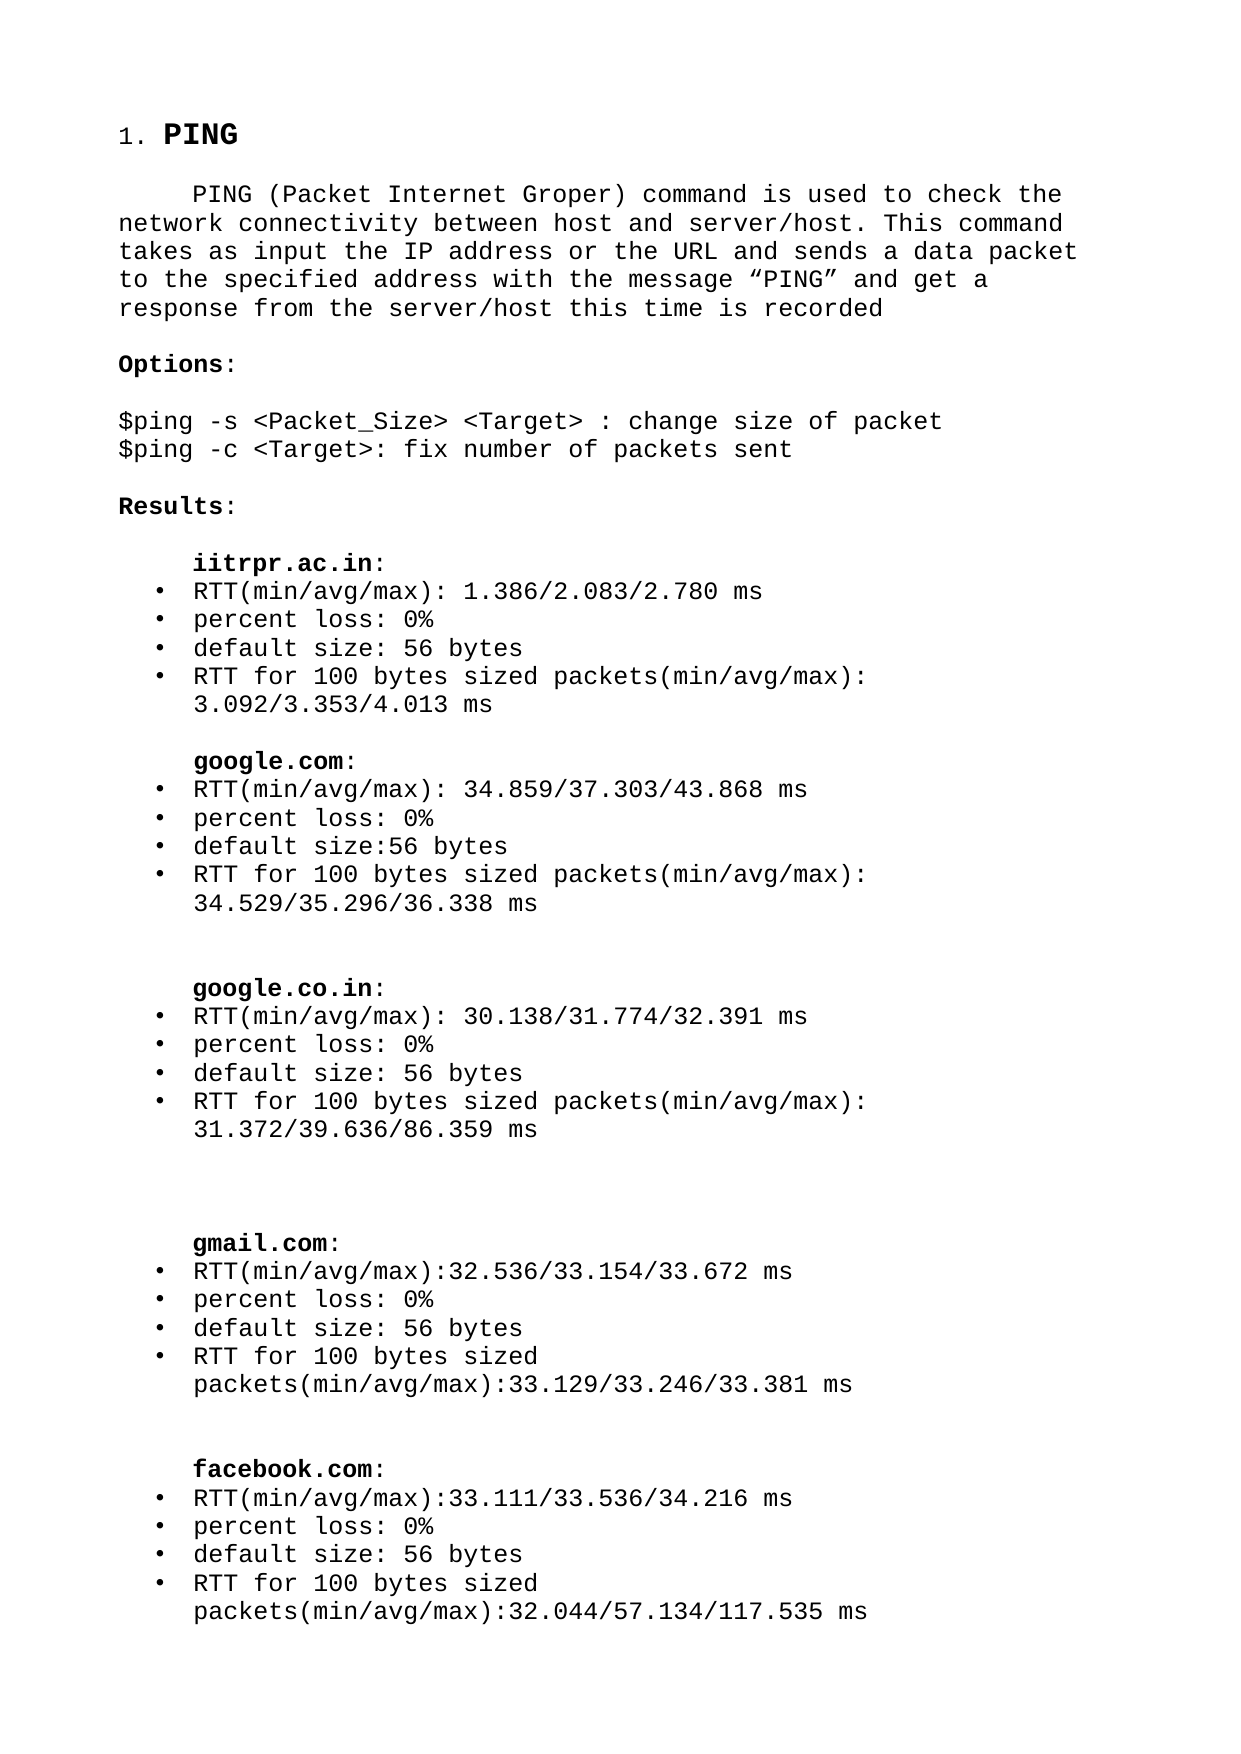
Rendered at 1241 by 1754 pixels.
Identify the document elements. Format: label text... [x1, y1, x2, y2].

list RTT for 100 bytes sized packets(min/avg/max): 34.529/35.296/36.338 ms [156, 862, 1122, 918]
list RTT(min/avg/max): 34.859/37.303/43.868 ms [156, 777, 1122, 805]
text gmail.com: [118, 1230, 1122, 1258]
list google.com: [156, 748, 1122, 777]
list RTT for 100 bytes sized packets(min/avg/max):32.044/57.134/117.535 ms [156, 1570, 1122, 1627]
list default size: 56 bytes [156, 1060, 1122, 1088]
list percent loss: 0% [156, 1513, 1122, 1542]
list percent loss: 0% [156, 607, 1122, 635]
list default size:56 bytes [156, 833, 1122, 862]
text facebook.com: [118, 1457, 1122, 1485]
text google.co.in: [118, 975, 1122, 1003]
text iitrpr.ac.in: [118, 550, 1122, 578]
list RTT for 100 bytes sized packets(min/avg/max): 3.092/3.353/4.013 ms [156, 663, 1122, 720]
list default size: 56 bytes [156, 1315, 1122, 1343]
list default size: 56 bytes [156, 635, 1122, 663]
list RTT(min/avg/max): 30.138/31.774/32.391 ms [156, 1003, 1122, 1032]
list percent loss: 0% [156, 805, 1122, 833]
text 1. PING [118, 118, 1122, 153]
list RTT(min/avg/max):32.536/33.154/33.672 ms [156, 1258, 1122, 1287]
list default size: 56 bytes [156, 1542, 1122, 1570]
list percent loss: 0% [156, 1032, 1122, 1060]
text Options: [118, 352, 1122, 380]
list RTT for 100 bytes sized packets(min/avg/max): 31.372/39.636/86.359 ms [156, 1088, 1122, 1145]
list RTT(min/avg/max):33.111/33.536/34.216 ms [156, 1485, 1122, 1513]
text Results: [118, 493, 1122, 522]
text PING (Packet Internet Groper) command is used to check the network connectivity between host and server/host. This command takes as input the IP address or the URL and sends a data packet to the specified address with the message “PING” and get a response from the server/host this time is recorded [118, 182, 1122, 323]
list RTT for 100 bytes sized packets(min/avg/max):33.129/33.246/33.381 ms [156, 1343, 1122, 1400]
text $ping -s <Packet_Size> <Target> : change size of packet [118, 408, 1122, 437]
text $ping -c <Target>: fix number of packets sent [118, 437, 1122, 465]
list percent loss: 0% [156, 1287, 1122, 1315]
list RTT(min/avg/max): 1.386/2.083/2.780 ms [156, 578, 1122, 607]
